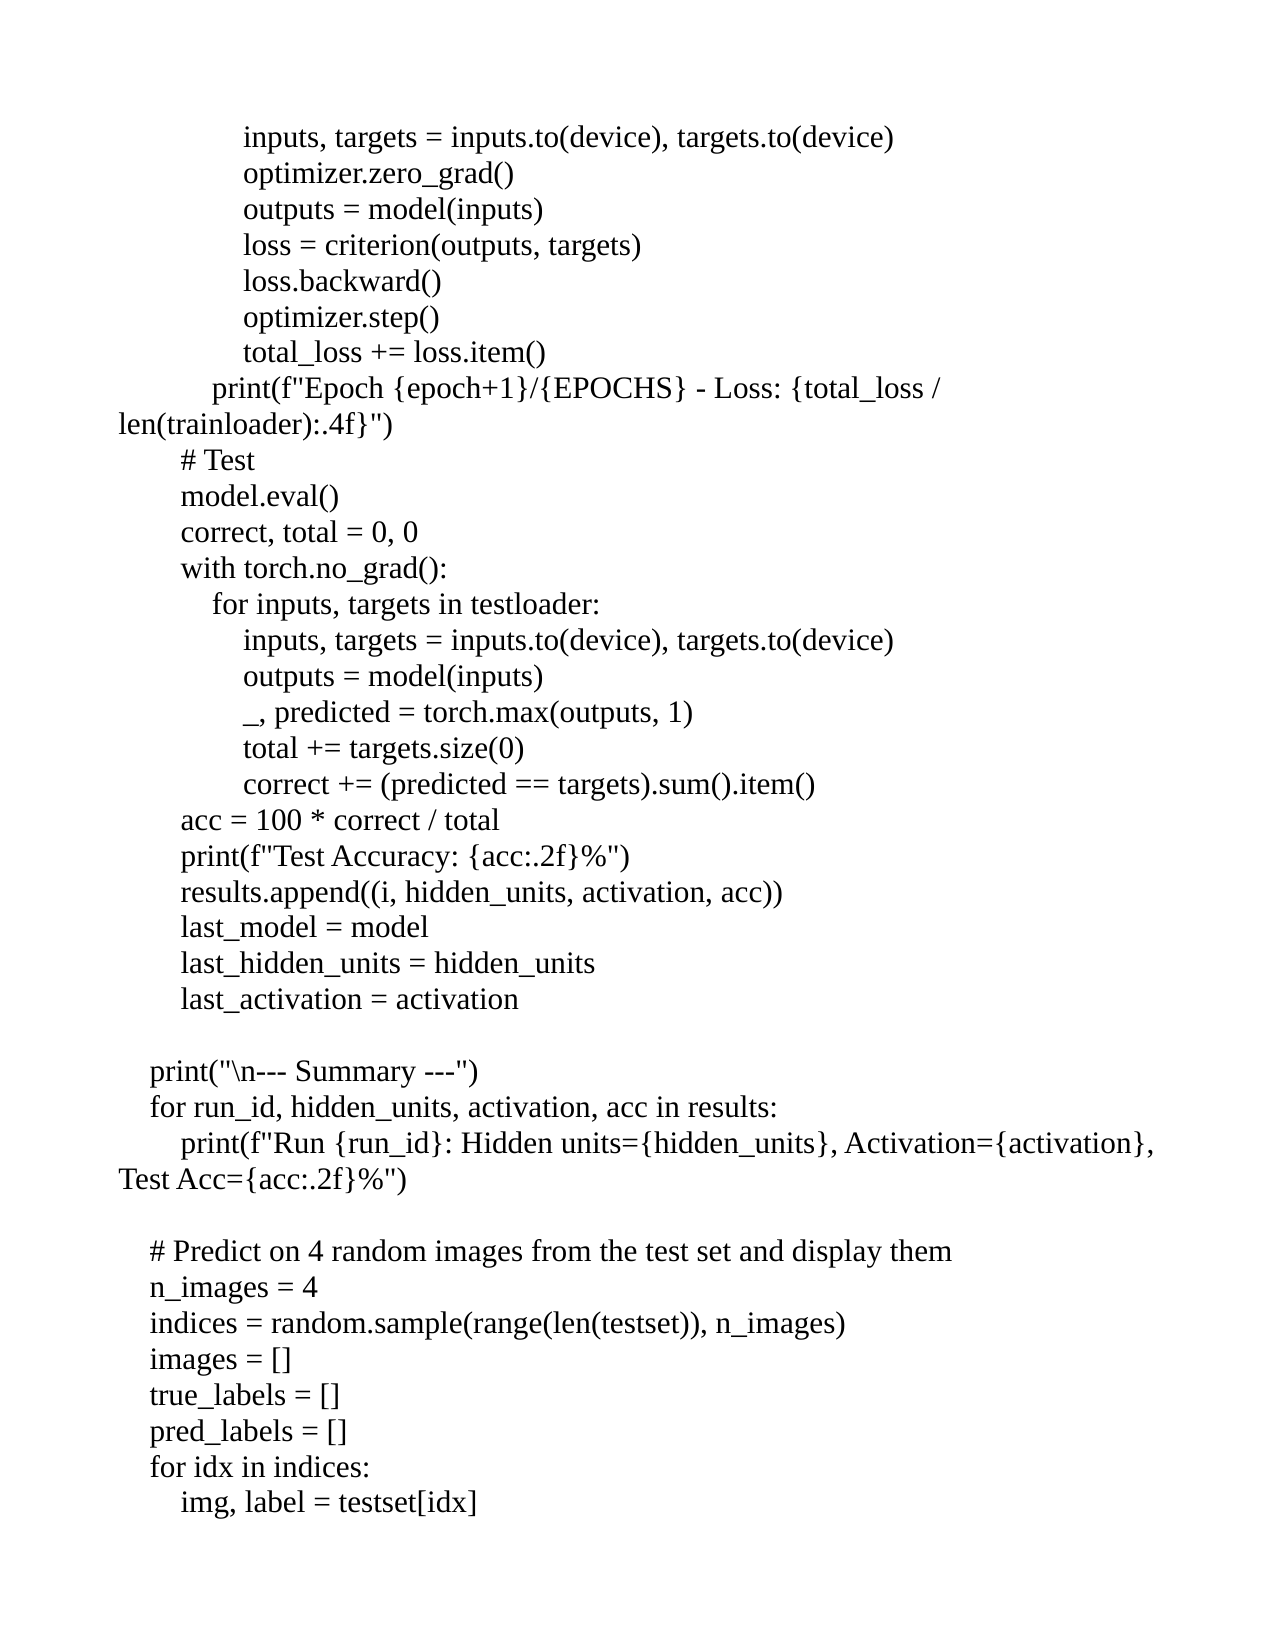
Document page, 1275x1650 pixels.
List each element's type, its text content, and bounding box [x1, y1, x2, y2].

text last_activation = activation [118, 981, 1157, 1017]
text img, label = testset[idx] [118, 1484, 1157, 1520]
text correct, total = 0, 0 [118, 513, 1157, 549]
text outputs = model(inputs) [118, 190, 1157, 226]
text outputs = model(inputs) [118, 657, 1157, 693]
text total_loss += loss.item() [118, 334, 1157, 370]
text for run_id, hidden_units, activation, acc in results: [118, 1088, 1157, 1124]
text model.eval() [118, 477, 1157, 513]
text last_hidden_units = hidden_units [118, 945, 1157, 981]
text _, predicted = torch.max(outputs, 1) [118, 693, 1157, 729]
text print(f"Test Accuracy: {acc:.2f}%") [118, 837, 1157, 873]
text correct += (predicted == targets).sum().item() [118, 765, 1157, 801]
text results.append((i, hidden_units, activation, acc)) [118, 873, 1157, 909]
text optimizer.zero_grad() [118, 154, 1157, 190]
text for inputs, targets in testloader: [118, 585, 1157, 621]
text acc = 100 * correct / total [118, 801, 1157, 837]
text print(f"Epoch {epoch+1}/{EPOCHS} - Loss: {total_loss / len(trainloader):.4f}") [118, 370, 1157, 442]
text true_labels = [] [118, 1376, 1157, 1412]
text with torch.no_grad(): [118, 549, 1157, 585]
text indices = random.sample(range(len(testset)), n_images) [118, 1304, 1157, 1340]
text inputs, targets = inputs.to(device), targets.to(device) [118, 621, 1157, 657]
text print(f"Run {run_id}: Hidden units={hidden_units}, Activation={activation}, Test Acc={acc:.2f}%") [118, 1124, 1157, 1196]
text n_images = 4 [118, 1268, 1157, 1304]
text loss = criterion(outputs, targets) [118, 226, 1157, 262]
text total += targets.size(0) [118, 729, 1157, 765]
text images = [] [118, 1340, 1157, 1376]
text pred_labels = [] [118, 1412, 1157, 1448]
text loss.backward() [118, 262, 1157, 298]
text print("\n--- Summary ---") [118, 1052, 1157, 1088]
text last_model = model [118, 909, 1157, 945]
text inputs, targets = inputs.to(device), targets.to(device) [118, 118, 1157, 154]
text for idx in indices: [118, 1448, 1157, 1484]
text # Test [118, 442, 1157, 477]
text # Predict on 4 random images from the test set and display them [118, 1232, 1157, 1268]
text optimizer.step() [118, 298, 1157, 334]
